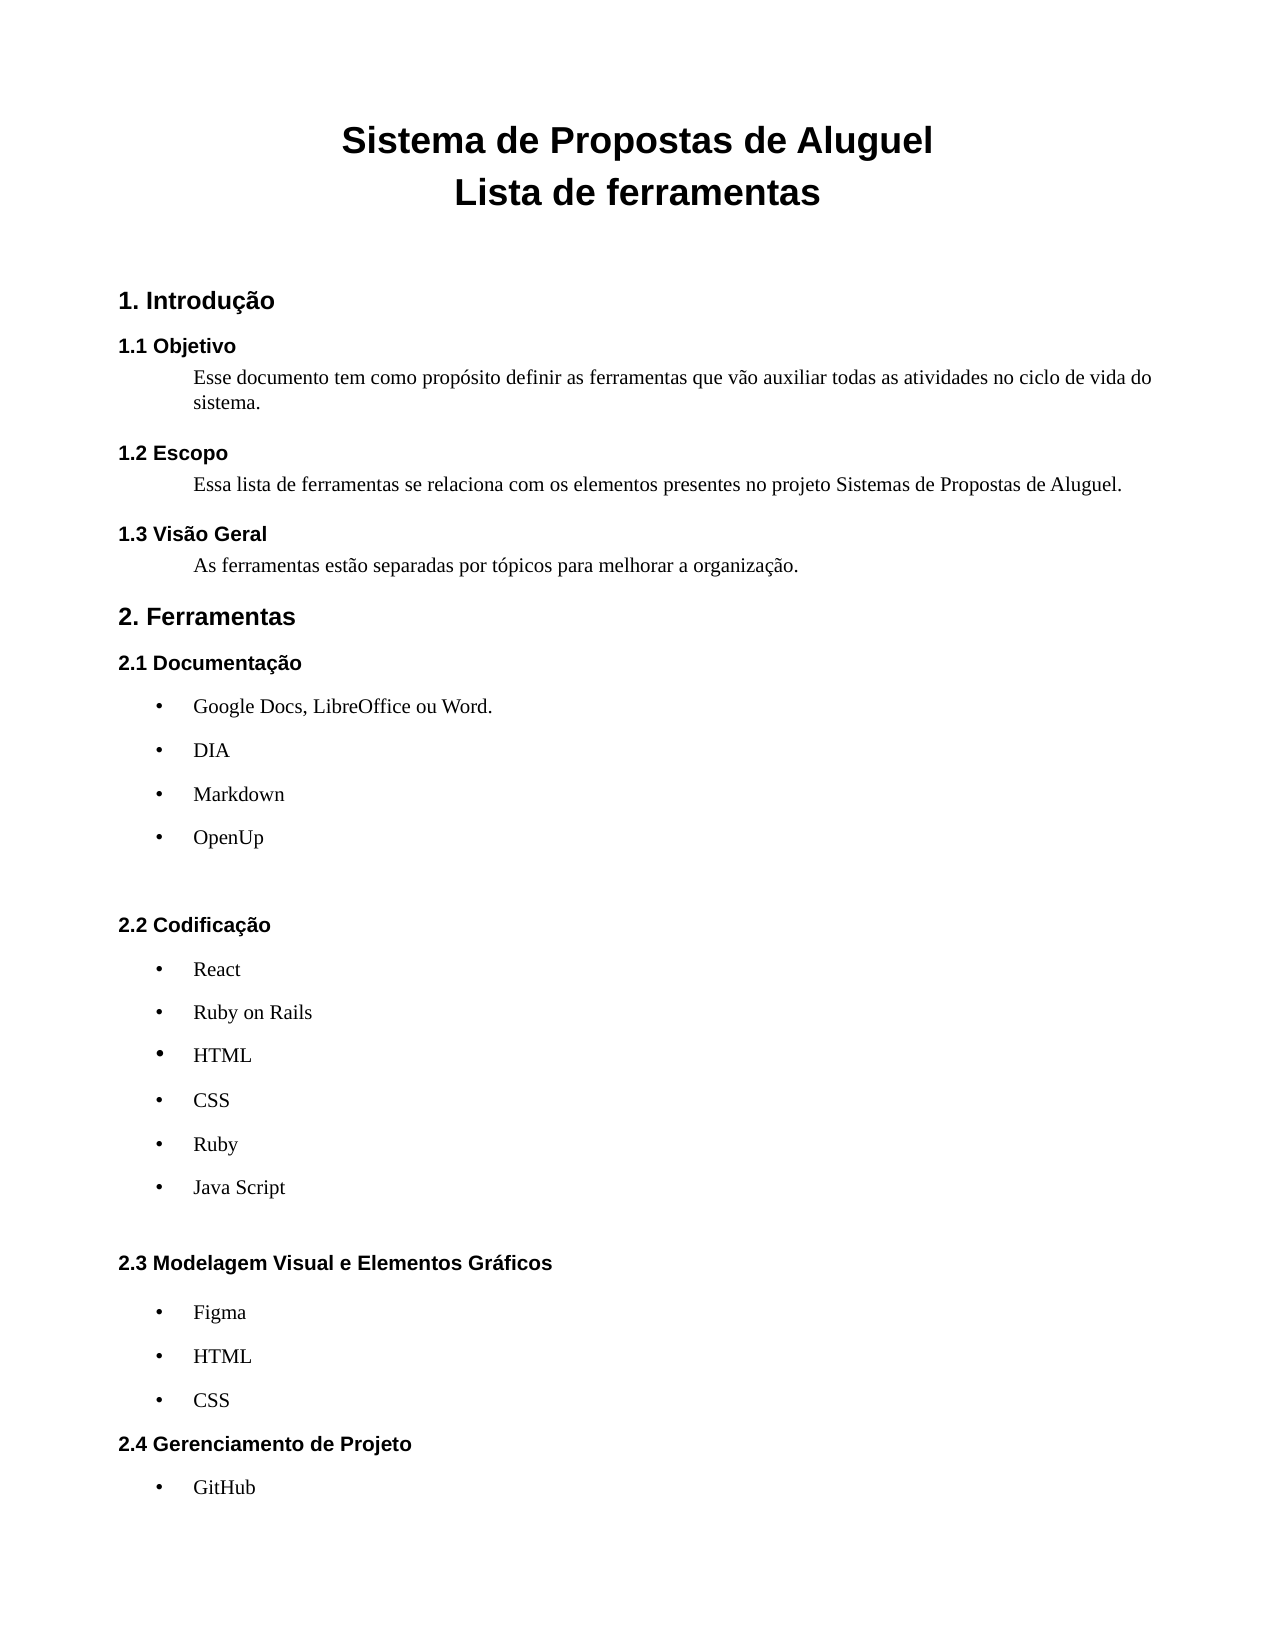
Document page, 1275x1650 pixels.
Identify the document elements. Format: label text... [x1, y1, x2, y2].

list OpenUp [156, 824, 1157, 849]
text Sistema de Propostas de Aluguel [118, 118, 1157, 161]
text Essa lista de ferramentas se relaciona com os elementos presentes no projeto Sistemas de Propostas de Aluguel. [193, 471, 1157, 496]
subtitle 1.1 Objetivo [118, 333, 1157, 358]
text As ferramentas estão separadas por tópicos para melhorar a organização. [193, 552, 1157, 577]
subtitle 1.2 Escopo [118, 439, 1157, 464]
text 2.4 Gerenciamento de Projeto [118, 1431, 1157, 1456]
list CSS [156, 1387, 1157, 1412]
text Esse documento tem como propósito definir as ferramentas que vão auxiliar todas as atividades no ciclo de vida do sistema. [193, 364, 1157, 414]
list HTML [156, 1343, 1157, 1368]
list Figma [156, 1299, 1157, 1324]
list Markdown [156, 781, 1157, 806]
list Ruby on Rails [156, 999, 1157, 1024]
text Lista de ferramentas [118, 170, 1157, 213]
subtitle 1. Introdução [118, 286, 1157, 314]
text 2.2 Codificação [118, 912, 1157, 937]
list Google Docs, LibreOffice ou Word. [156, 693, 1157, 718]
text 2.1 Documentação [118, 649, 1157, 674]
list CSS [156, 1087, 1157, 1112]
list Java Script [156, 1174, 1157, 1199]
list DIA [156, 737, 1157, 762]
list GitHub [156, 1474, 1157, 1499]
subtitle 1.3 Visão Geral [118, 521, 1157, 546]
list HTML [156, 1043, 1157, 1068]
list React [156, 956, 1157, 981]
list Ruby [156, 1131, 1157, 1156]
subtitle 2. Ferramentas [118, 602, 1157, 631]
text 2.3 Modelagem Visual e Elementos Gráficos [118, 1249, 1157, 1274]
